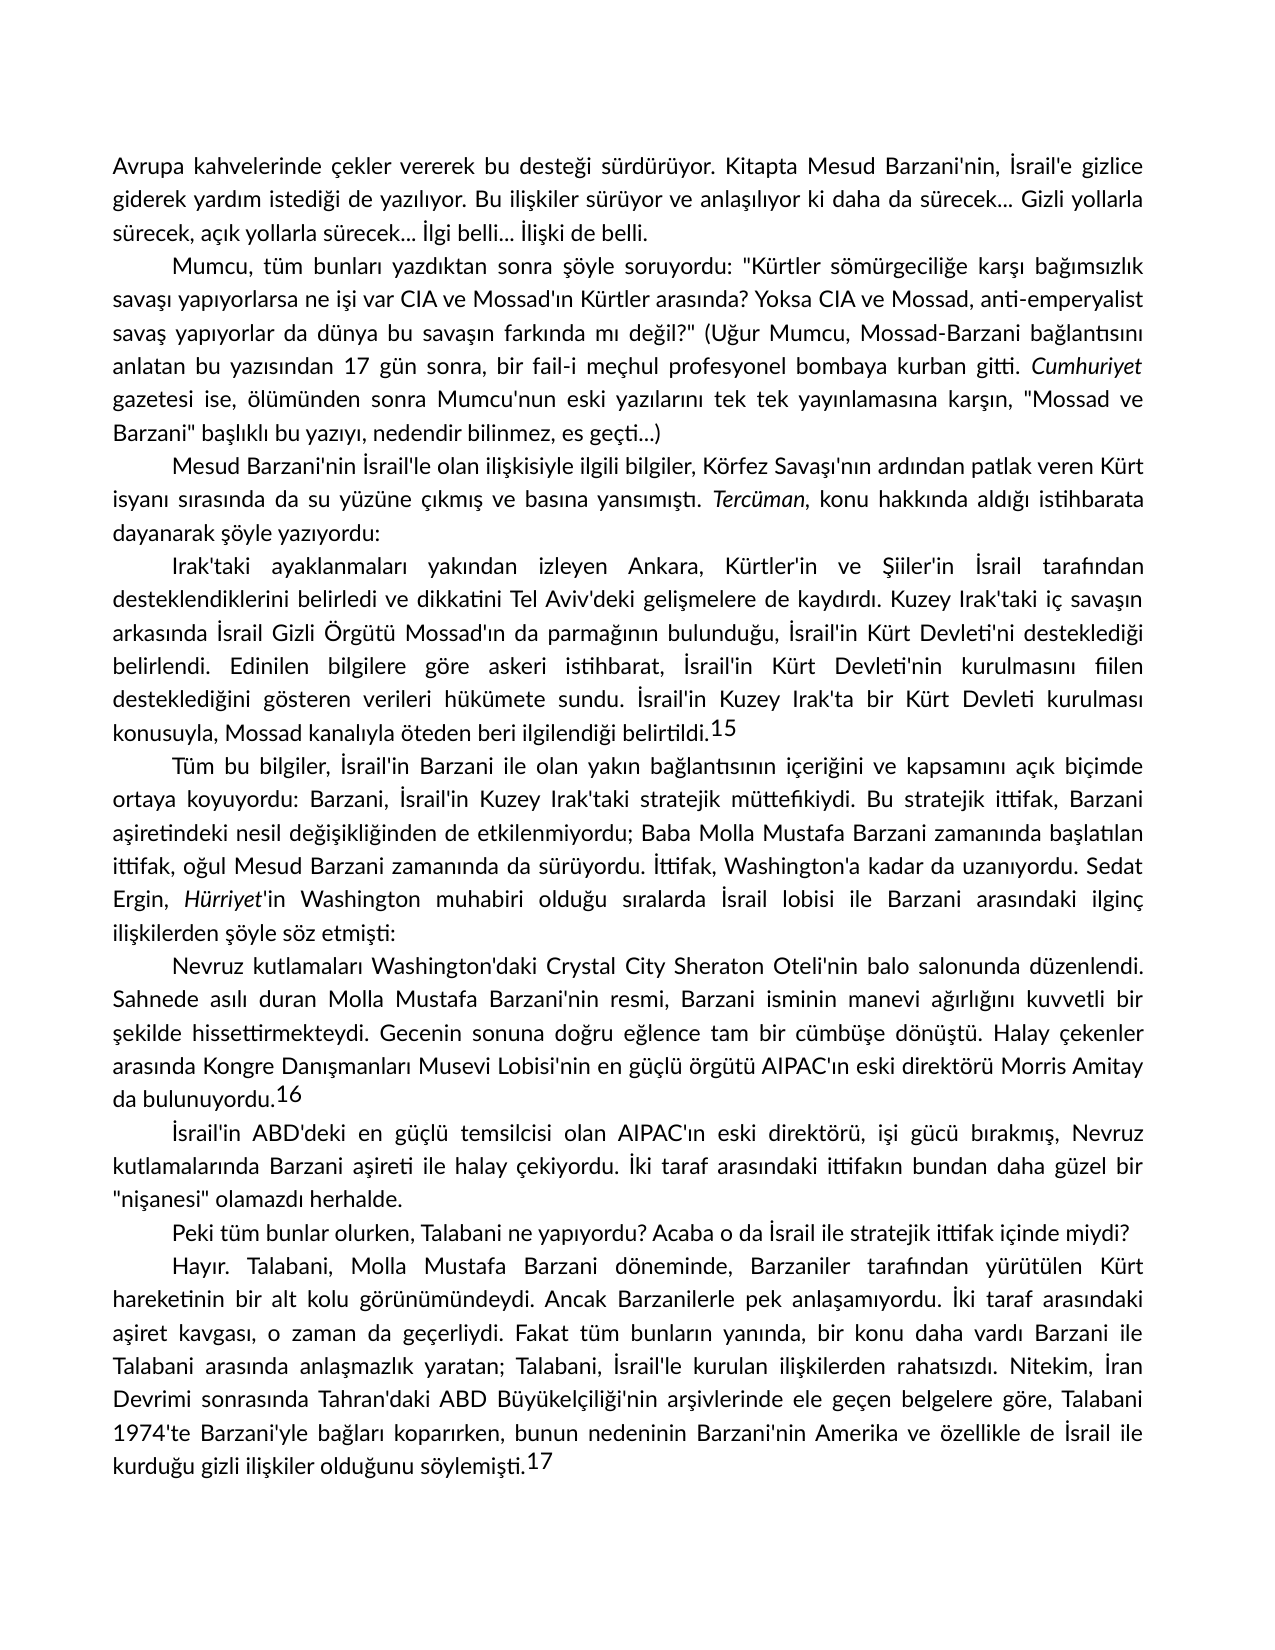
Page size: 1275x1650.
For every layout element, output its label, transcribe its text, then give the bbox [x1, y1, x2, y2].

text Nevruz kutlamaları Washington'daki Crystal City Sheraton Oteli'nin balo salonunda düzenlendi. Sahnede asılı duran Molla Mustafa Barzani'nin resmi, Barzani isminin manevi ağırlığını kuvvetli bir şekilde hissettirmekteydi. Gecenin sonuna doğru eğlence tam bir cümbüşe dönüştü. Halay çekenler arasında Kongre Danışmanları Musevi Lobisi'nin en güçlü örgütü AIPAC'ın eski direktörü Morris Amitay da bulunuyordu.16 [112, 948, 1145, 1114]
text Irak'taki ayaklanmaları yakından izleyen Ankara, Kürtler'in ve Şiiler'in İsrail tarafından desteklendiklerini belirledi ve dikkatini Tel Aviv'deki gelişmelere de kaydırdı. Kuzey Irak'taki iç savaşın arkasında İsrail Gizli Örgütü Mossad'ın da parmağının bulunduğu, İsrail'in Kürt Devleti'ni desteklediği belirlendi. Edinilen bilgilere göre askeri istihbarat, İsrail'in Kürt Devleti'nin kurulmasını fiilen desteklediğini gösteren verileri hükümete sundu. İsrail'in Kuzey Irak'ta bir Kürt Devleti kurulması konusuyla, Mossad kanalıyla öteden beri ilgilendiği belirtildi.15 [112, 548, 1145, 748]
text Mumcu, tüm bunları yazdıktan sonra şöyle soruyordu: "Kürtler sömürgeciliğe karşı bağımsızlık savaşı yapıyorlarsa ne işi var CIA ve Mossad'ın Kürtler arasında? Yoksa CIA ve Mossad, anti-emperyalist savaş yapıyorlar da dünya bu savaşın farkında mı değil?" (Uğur Mumcu, Mossad-Barzani bağlantısını anlatan bu yazısından 17 gün sonra, bir fail-i meçhul profesyonel bombaya kurban gitti. Cumhuriyet gazetesi ise, ölümünden sonra Mumcu'nun eski yazılarını tek tek yayınlamasına karşın, "Mossad ve Barzani" başlıklı bu yazıyı, nedendir bilinmez, es geçti...) [112, 248, 1145, 448]
text Avrupa kahvelerinde çekler vererek bu desteği sürdürüyor. Kitapta Mesud Barzani'nin, İsrail'e gizlice giderek yardım istediği de yazılıyor. Bu ilişkiler sürüyor ve anlaşılıyor ki daha da sürecek... Gizli yollarla sürecek, açık yollarla sürecek... İlgi belli... İlişki de belli. [112, 148, 1145, 248]
text İsrail'in ABD'deki en güçlü temsilcisi olan AIPAC'ın eski direktörü, işi gücü bırakmış, Nevruz kutlamalarında Barzani aşireti ile halay çekiyordu. İki taraf arasındaki ittifakın bundan daha güzel bir "nişanesi" olamazdı herhalde. [112, 1114, 1145, 1214]
text Peki tüm bunlar olurken, Talabani ne yapıyordu? Acaba o da İsrail ile stratejik ittifak içinde miydi? [112, 1214, 1145, 1248]
text Mesud Barzani'nin İsrail'le olan ilişkisiyle ilgili bilgiler, Körfez Savaşı'nın ardından patlak veren Kürt isyanı sırasında da su yüzüne çıkmış ve basına yansımıştı. Tercüman, konu hakkında aldığı istihbarata dayanarak şöyle yazıyordu: [112, 448, 1145, 548]
text Tüm bu bilgiler, İsrail'in Barzani ile olan yakın bağlantısının içeriğini ve kapsamını açık biçimde ortaya koyuyordu: Barzani, İsrail'in Kuzey Irak'taki stratejik müttefikiydi. Bu stratejik ittifak, Barzani aşiretindeki nesil değişikliğinden de etkilenmiyordu; Baba Molla Mustafa Barzani zamanında başlatılan ittifak, oğul Mesud Barzani zamanında da sürüyordu. İttifak, Washington'a kadar da uzanıyordu. Sedat Ergin, Hürriyet'in Washington muhabiri olduğu sıralarda İsrail lobisi ile Barzani arasındaki ilginç ilişkilerden şöyle söz etmişti: [112, 748, 1145, 948]
text Hayır. Talabani, Molla Mustafa Barzani döneminde, Barzaniler tarafından yürütülen Kürt hareketinin bir alt kolu görünümündeydi. Ancak Barzanilerle pek anlaşamıyordu. İki taraf arasındaki aşiret kavgası, o zaman da geçerliydi. Fakat tüm bunların yanında, bir konu daha vardı Barzani ile Talabani arasında anlaşmazlık yaratan; Talabani, İsrail'le kurulan ilişkilerden rahatsızdı. Nitekim, İran Devrimi sonrasında Tahran'daki ABD Büyükelçiliği'nin arşivlerinde ele geçen belgelere göre, Talabani 1974'te Barzani'yle bağları koparırken, bunun nedeninin Barzani'nin Amerika ve özellikle de İsrail ile kurduğu gizli ilişkiler olduğunu söylemişti.17 [112, 1248, 1145, 1481]
